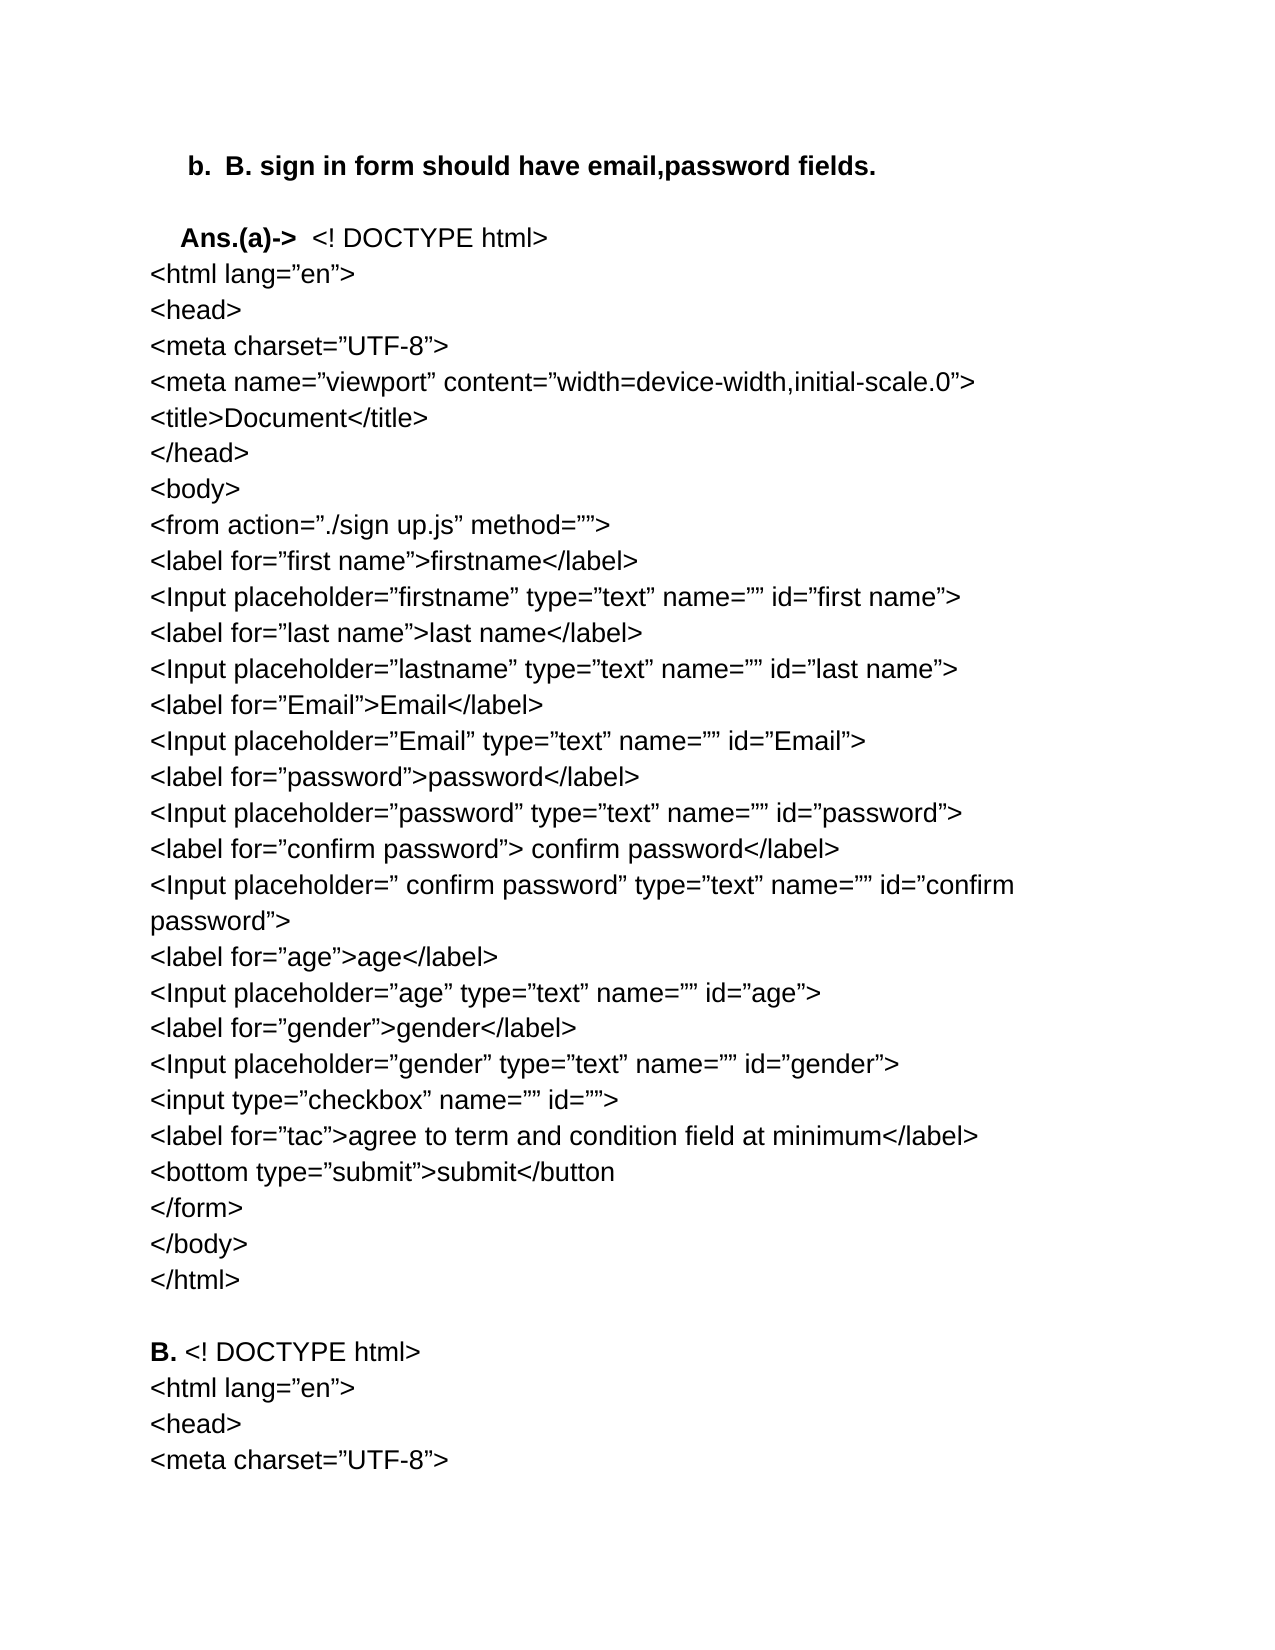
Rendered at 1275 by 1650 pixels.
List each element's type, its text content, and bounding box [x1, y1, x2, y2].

text <label for=”first name”>firstname</label> [150, 545, 1125, 577]
text </body> [150, 1228, 1125, 1259]
text <label for=”password”>password</label> [150, 761, 1125, 792]
text <Input placeholder=” confirm password” type=”text” name=”” id=”confirm password”> [150, 869, 1125, 936]
text Ans.(a)-> <! DOCTYPE html> [150, 222, 1125, 253]
text <bottom type=”submit”>submit</button [150, 1156, 1125, 1187]
text <body> [150, 473, 1125, 505]
text <label for=”age”>age</label> [150, 941, 1125, 972]
text <head> [150, 294, 1125, 325]
text <Input placeholder=”Email” type=”text” name=”” id=”Email”> [150, 725, 1125, 756]
text <input type=”checkbox” name=”” id=””> [150, 1084, 1125, 1116]
text <from action=”./sign up.js” method=””> [150, 509, 1125, 541]
text <title>Document</title> [150, 402, 1125, 433]
text <Input placeholder=”age” type=”text” name=”” id=”age”> [150, 977, 1125, 1008]
text </form> [150, 1192, 1125, 1223]
text <html lang=”en”> [150, 1372, 1125, 1403]
text B. <! DOCTYPE html> [150, 1336, 1125, 1367]
text <label for=”last name”>last name</label> [150, 617, 1125, 648]
text <meta name=”viewport” content=”width=device-width,initial-scale.0”> [150, 366, 1125, 397]
text <label for=”tac”>agree to term and condition field at minimum</label> [150, 1120, 1125, 1152]
text <meta charset=”UTF-8”> [150, 330, 1125, 361]
text </html> [150, 1264, 1125, 1295]
list B. sign in form should have email,password fields. [187, 150, 1125, 181]
text <Input placeholder=”gender” type=”text” name=”” id=”gender”> [150, 1048, 1125, 1080]
text <html lang=”en”> [150, 258, 1125, 289]
text <label for=”gender”>gender</label> [150, 1012, 1125, 1044]
text <label for=”confirm password”> confirm password</label> [150, 833, 1125, 864]
text <meta charset=”UTF-8”> [150, 1444, 1125, 1475]
text </head> [150, 437, 1125, 469]
text <Input placeholder=”lastname” type=”text” name=”” id=”last name”> [150, 653, 1125, 684]
text <head> [150, 1408, 1125, 1439]
text <Input placeholder=”password” type=”text” name=”” id=”password”> [150, 797, 1125, 828]
text <label for=”Email”>Email</label> [150, 689, 1125, 720]
text <Input placeholder=”firstname” type=”text” name=”” id=”first name”> [150, 581, 1125, 612]
